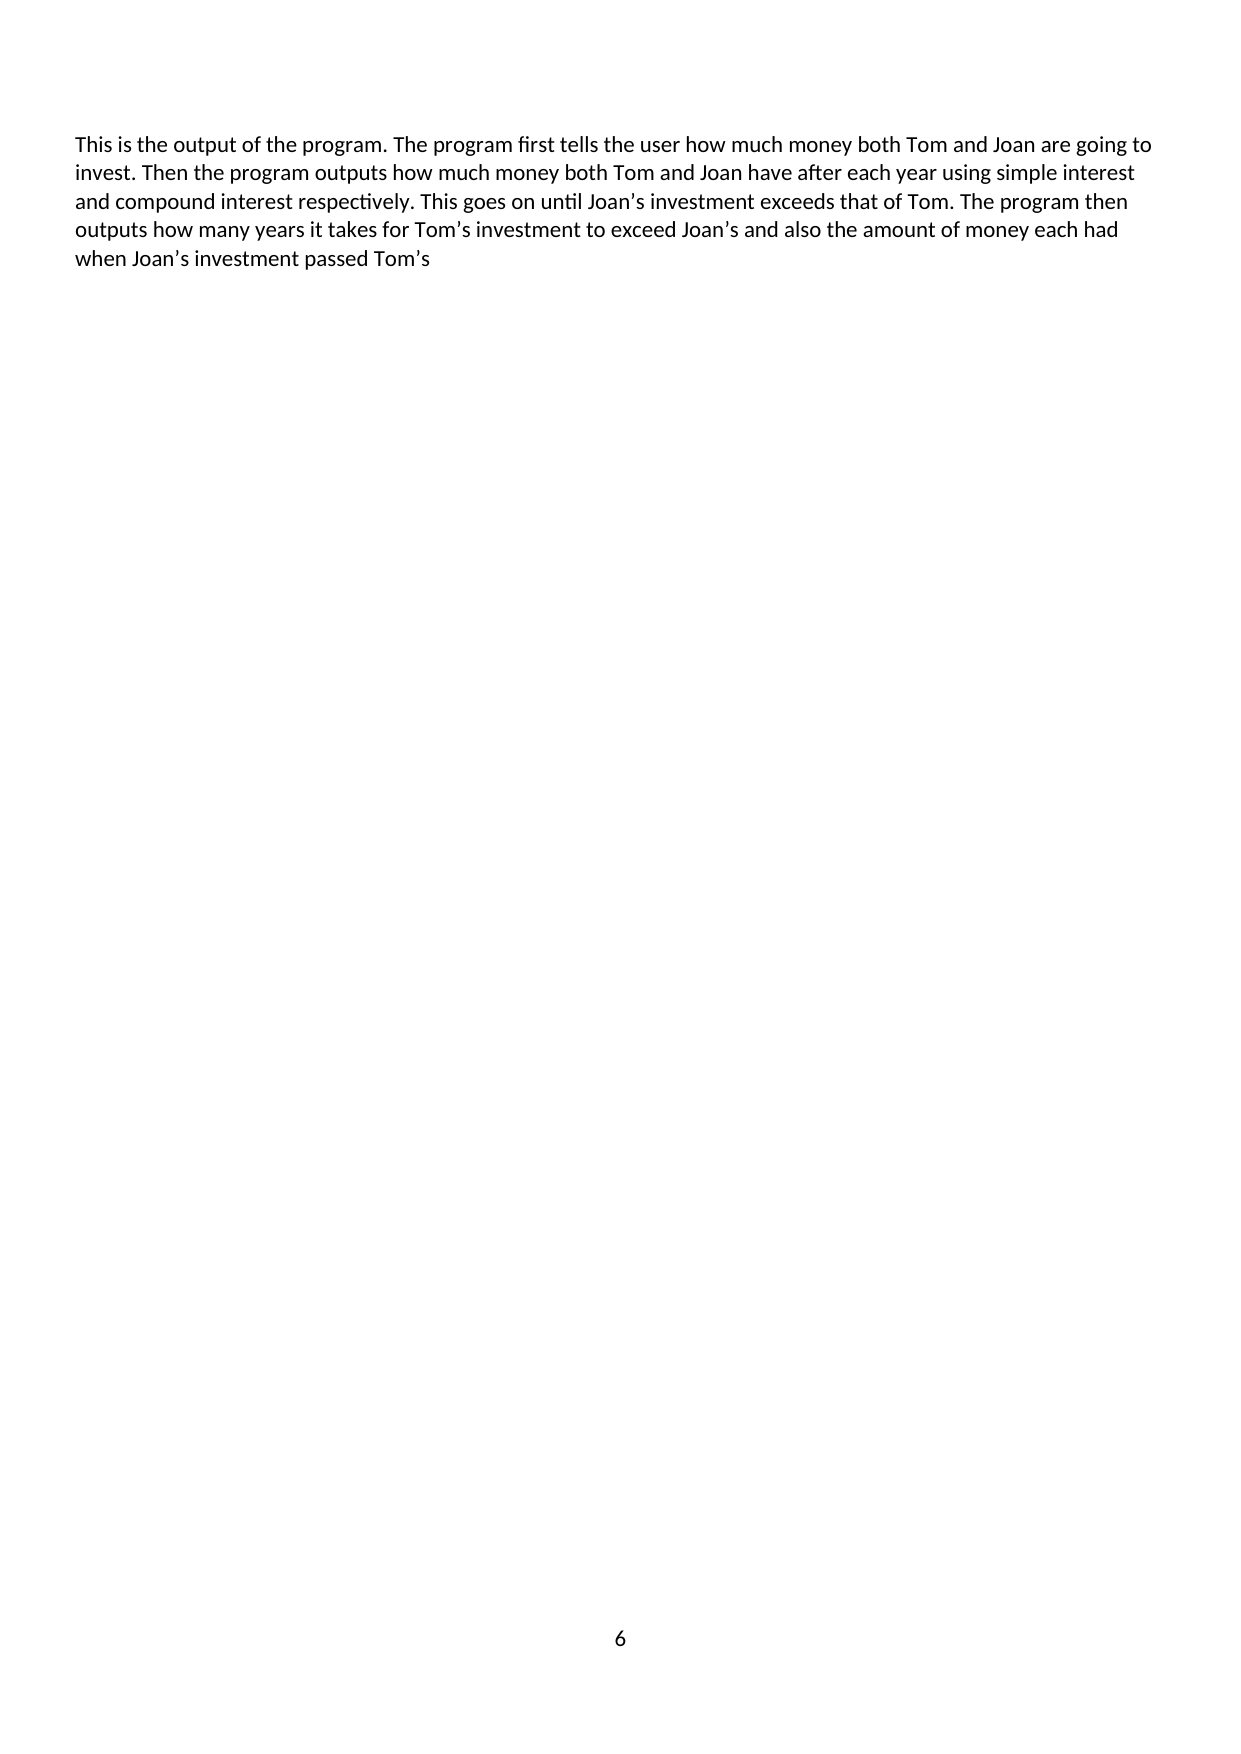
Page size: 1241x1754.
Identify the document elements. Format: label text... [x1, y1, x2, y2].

text This is the output of the program. The program first tells the user how much money both Tom and Joan are going to invest. Then the program outputs how much money both Tom and Joan have after each year using simple interest and compound interest respectively. This goes on until Joan’s investment exceeds that of Tom. The program then outputs how many years it takes for Tom’s investment to exceed Joan’s and also the amount of money each had when Joan’s investment passed Tom’s [75, 130, 1165, 272]
